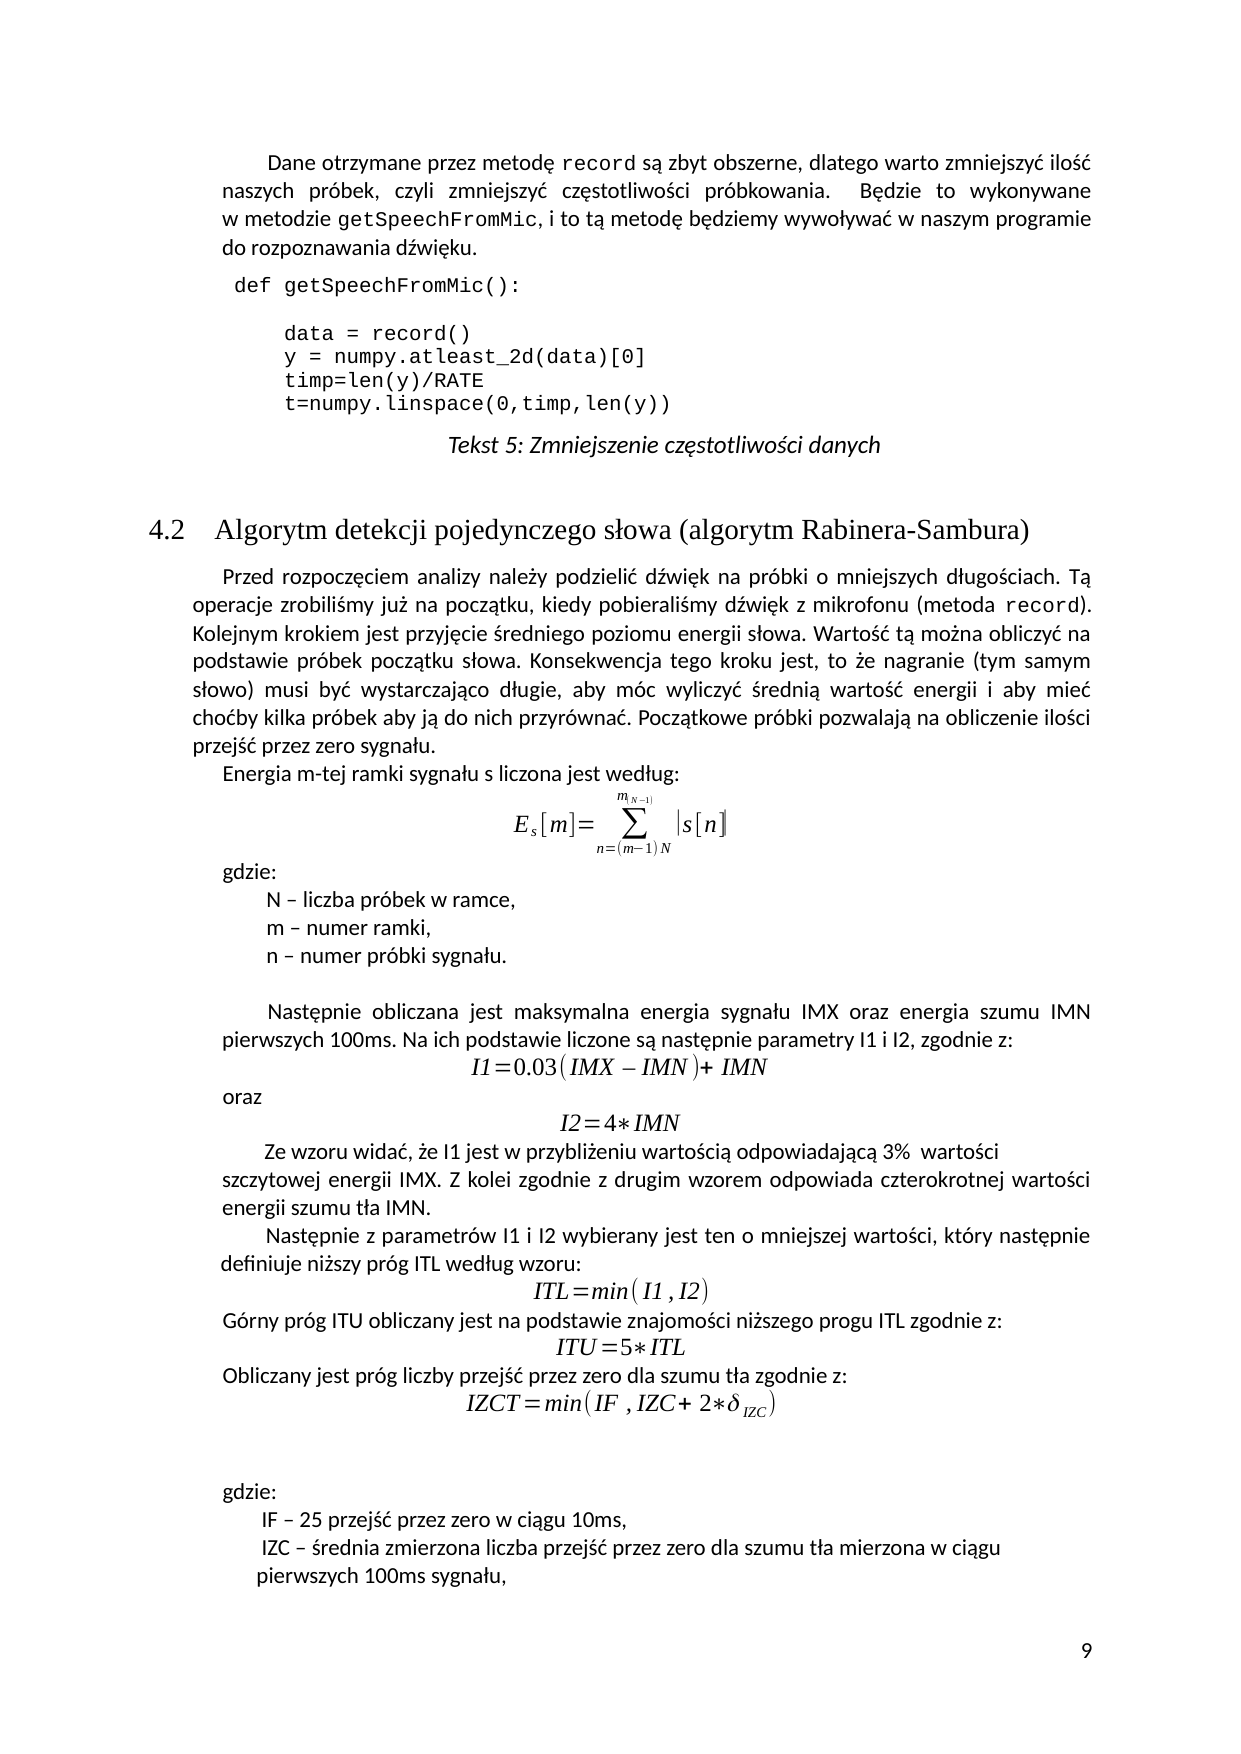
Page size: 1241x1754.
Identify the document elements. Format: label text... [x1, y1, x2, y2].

text gdzie: [148, 857, 1092, 885]
text gdzie: [148, 1477, 1092, 1505]
text Przed rozpoczęciem analizy należy podzielić dźwięk na próbki o mniejszych długościach. Tą operacje zrobiliśmy już na początku, kiedy pobieraliśmy dźwięk z mikrofonu (metoda record). Kolejnym krokiem jest przyjęcie średniego poziomu energii słowa. Wartość tą można obliczyć na podstawie próbek początku słowa. Konsekwencja tego kroku jest, to że nagranie (tym samym słowo) musi być wystarczająco długie, aby móc wyliczyć średnią wartość energii i aby mieć choćby kilka próbek aby ją do nich przyrównać. Początkowe próbki pozwalają na obliczenie ilości przejść przez zero sygnału. [192, 562, 1092, 759]
text IF – 25 przejść przez zero w ciągu 10ms, [256, 1505, 1092, 1533]
text Dane otrzymane przez metodę record są zbyt obszerne, dlatego warto zmniejszyć ilość naszych próbek, czyli zmniejszyć częstotliwości próbkowania. Będzie to wykonywane w metodzie getSpeechFromMic, i to tą metodę będziemy wywoływać w naszym programie do rozpoznawania dźwięku. [222, 148, 1092, 261]
text y = numpy.atleast_2d(data)[0] [234, 346, 1097, 370]
text def getSpeechFromMic(): [234, 275, 1097, 299]
text Tekst 5: Zmniejszenie częstotliwości danych [234, 429, 1097, 460]
text pierwszych 100ms sygnału, [256, 1561, 1092, 1589]
text N – liczba próbek w ramce, [261, 885, 1092, 913]
text oraz [148, 1082, 1092, 1110]
text Ze wzoru widać, że I1 jest w przybliżeniu wartością odpowiadającą 3% wartości [222, 1137, 1092, 1165]
text IZC – średnia zmierzona liczba przejść przez zero dla szumu tła mierzona w ciągu [256, 1533, 1092, 1561]
text m – numer ramki, [261, 913, 1092, 941]
text szczytowej energii IMX. Z kolei zgodnie z drugim wzorem odpowiada czterokrotnej wartości energii szumu tła IMN. [222, 1165, 1092, 1221]
text Górny próg ITU obliczany jest na podstawie znajomości niższego progu ITL zgodnie z: [148, 1306, 1092, 1334]
text Energia m-tej ramki sygnału s liczona jest według: [148, 759, 1092, 787]
text Następnie obliczana jest maksymalna energia sygnału IMX oraz energia szumu IMN pierwszych 100ms. Na ich podstawie liczone są następnie parametry I1 i I2, zgodnie z: [222, 997, 1092, 1053]
text Obliczany jest próg liczby przejść przez zero dla szumu tła zgodnie z: [148, 1362, 1092, 1390]
text Następnie z parametrów I1 i I2 wybierany jest ten o mniejszej wartości, który następnie definiuje niższy próg ITL według wzoru: [220, 1221, 1092, 1277]
text data = record() [234, 322, 1097, 346]
text n – numer próbki sygnału. [261, 941, 1092, 969]
text t=numpy.linspace(0,timp,len(y)) [234, 393, 1097, 417]
text timp=len(y)/RATE [234, 370, 1097, 393]
subtitle Algorytm detekcji pojedynczego słowa (algorytm Rabinera-Sambura) [148, 512, 1092, 545]
